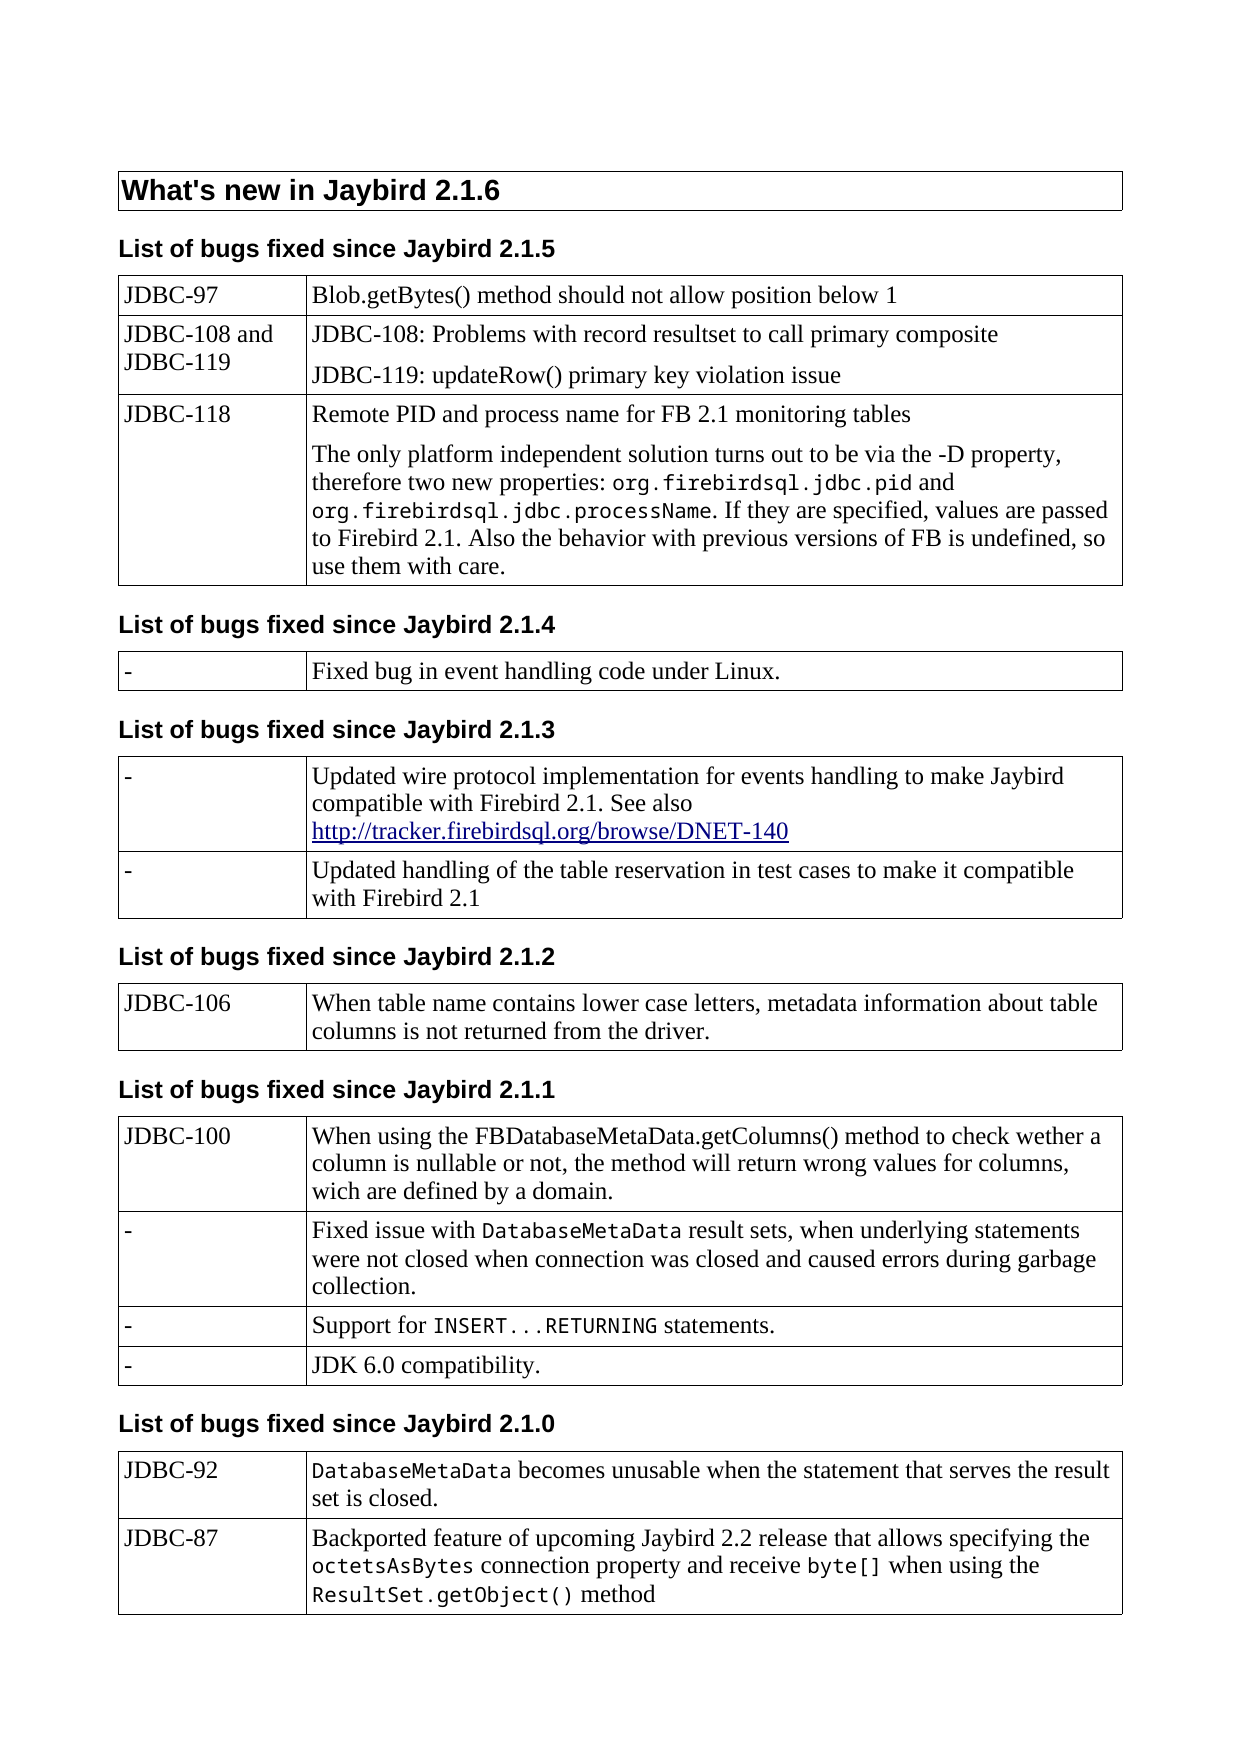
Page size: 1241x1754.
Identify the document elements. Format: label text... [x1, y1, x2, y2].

table_header JDBC-106 [119, 984, 306, 1050]
table_cell JDBC-118 [119, 395, 306, 585]
table_header JDBC-100 [119, 1117, 306, 1211]
subtitle List of bugs fixed since Jaybird 2.1.2 [118, 943, 1122, 971]
subtitle List of bugs fixed since Jaybird 2.1.5 [118, 235, 1122, 263]
table_header When using the FBDatabaseMetaData.getColumns() method to check wether a column is nullable or not, the method will return wrong values for columns, wich are defined by a domain. [307, 1117, 1122, 1211]
table_cell JDBC-108 and JDBC-119 [119, 316, 306, 394]
table_cell Updated handling of the table reservation in test cases to make it compatible with Firebird 2.1 [307, 852, 1122, 918]
subtitle List of bugs fixed since Jaybird 2.1.3 [118, 716, 1122, 743]
table_cell - [119, 1347, 306, 1385]
table_cell Support for INSERT...RETURNING statements. [307, 1307, 1122, 1346]
table_header Fixed bug in event handling code under Linux. [307, 652, 1122, 690]
table_header Blob.getBytes() method should not allow position below 1 [307, 276, 1122, 315]
table_cell JDK 6.0 compatibility. [307, 1347, 1122, 1385]
table_cell JDBC-108: Problems with record resultset to call primary composite JDBC-119: updateRow() primary key violation issue [307, 316, 1122, 394]
table_header - [119, 652, 306, 690]
subtitle List of bugs fixed since Jaybird 2.1.0 [118, 1410, 1122, 1438]
table_cell - [119, 1212, 306, 1306]
table_header JDBC-92 [119, 1452, 306, 1518]
subtitle List of bugs fixed since Jaybird 2.1.4 [118, 611, 1122, 639]
subtitle What's new in Jaybird 2.1.6 [119, 172, 1122, 210]
table_cell Fixed issue with DatabaseMetaData result sets, when underlying statements were not closed when connection was closed and caused errors during garbage collection. [307, 1212, 1122, 1306]
table_header JDBC-97 [119, 276, 306, 315]
table_cell JDBC-87 [119, 1519, 306, 1614]
subtitle List of bugs fixed since Jaybird 2.1.1 [118, 1075, 1122, 1103]
table_cell - [119, 1307, 306, 1346]
table_header Updated wire protocol implementation for events handling to make Jaybird compatible with Firebird 2.1. See also http://tracker.firebirdsql.org/browse/DNET-140 [307, 757, 1122, 851]
table_header When table name contains lower case letters, metadata information about table columns is not returned from the driver. [307, 984, 1122, 1050]
table_cell - [119, 852, 306, 918]
table_cell Remote PID and process name for FB 2.1 monitoring tables The only platform independent solution turns out to be via the -D property, therefore two new properties: org.firebirdsql.jdbc.pid and org.firebirdsql.jdbc.processName. If they are specified, values are passed to Firebird 2.1. Also the behavior with previous versions of FB is undefined, so use them with care. [307, 395, 1122, 585]
table_header DatabaseMetaData becomes unusable when the statement that serves the result set is closed. [307, 1452, 1122, 1518]
table_header - [119, 757, 306, 851]
table_cell Backported feature of upcoming Jaybird 2.2 release that allows specifying the octetsAsBytes connection property and receive byte[] when using the ResultSet.getObject() method [307, 1519, 1122, 1614]
